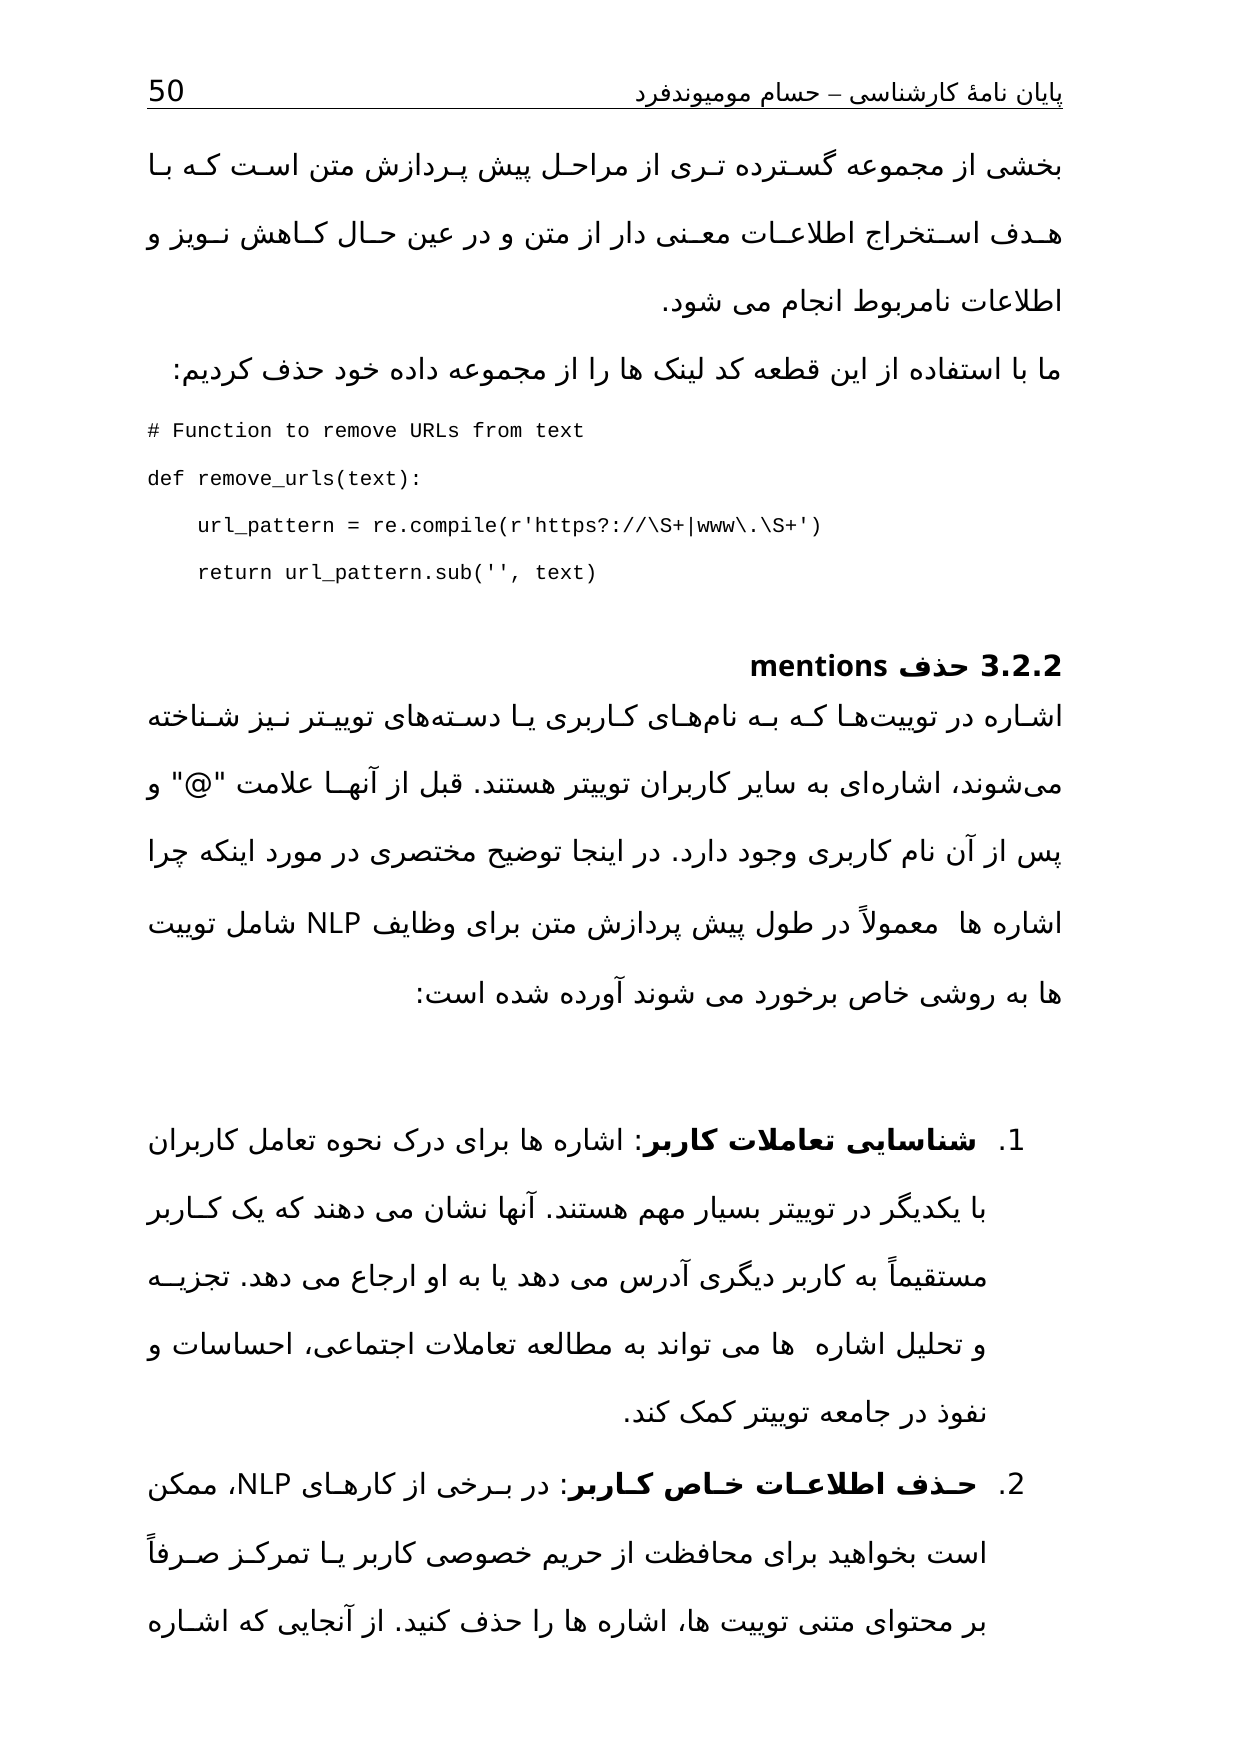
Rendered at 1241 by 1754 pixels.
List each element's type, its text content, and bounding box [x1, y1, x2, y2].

text به طور خلاصه، حذف URL ها از داده های متنی در NLP برای توییت ها یک روش معمول برای تمیز کردن و آماده سازی داده ها برای تجزیه و تحلیل، بهبود عملکرد مدل و تمرکز بر محتوای متنی مربوطه توییت ها است. این بخشی از مجموعه گسترده تری از مراحل پیش پردازش متن است که با هدف استخراج اطلاعات معنی دار از متن و در عین حال کاهش نویز و اطلاعات نامربوط انجام می شود. [147, 148, 1063, 318]
text # Function to remove URLs from text [147, 420, 1063, 444]
text def remove_urls(text): [147, 467, 1063, 491]
text url_pattern = re.compile(r'https?://\S+|www\.\S+') [147, 515, 1063, 538]
text ما با استفاده از این قطعه کد لینک ها را از مجموعه داده خود حذف کردیم: [147, 352, 1063, 386]
list حذف اطلاعات خاص کاربر: در برخی از کارهای NLP، ممکن است بخواهید برای محافظت از حریم خصوصی کاربر یا تمرکز صرفاً بر محتوای متنی توییت ها، اشاره ها را حذف کنید. از آنجایی که اشاره ها شامل نام‌های کاربری خاصی هستند، حذف آنها می‌تواند به حفظ ناشناس بودن و تعمیم تحلیل کمک کند. [147, 1463, 1026, 1639]
list شناسایی تعاملات کاربر: اشاره ها برای درک نحوه تعامل کاربران با یکدیگر در توییتر بسیار مهم هستند. آنها نشان می دهند که یک کاربر مستقیماً به کاربر دیگری آدرس می دهد یا به او ارجاع می دهد. تجزیه و تحلیل اشاره ها می تواند به مطالعه تعاملات اجتماعی، احساسات و نفوذ در جامعه توییتر کمک کند. [147, 1124, 1026, 1429]
subtitle 3.2.2 حذف mentions [147, 634, 1063, 686]
text return url_pattern.sub('', text) [147, 562, 1063, 586]
text اشاره در توییت‌ها که به نام‌های کاربری یا دسته‌های توییتر نیز شناخته می‌شوند، اشاره‌ای به سایر کاربران توییتر هستند. قبل از آنها علامت "@" و پس از آن نام کاربری وجود دارد. در اینجا توضیح مختصری در مورد اینکه چرا اشاره ها معمولاً در طول پیش پردازش متن برای وظایف NLP شامل توییت ها به روشی خاص برخورد می شوند آورده شده است: [147, 699, 1063, 1010]
